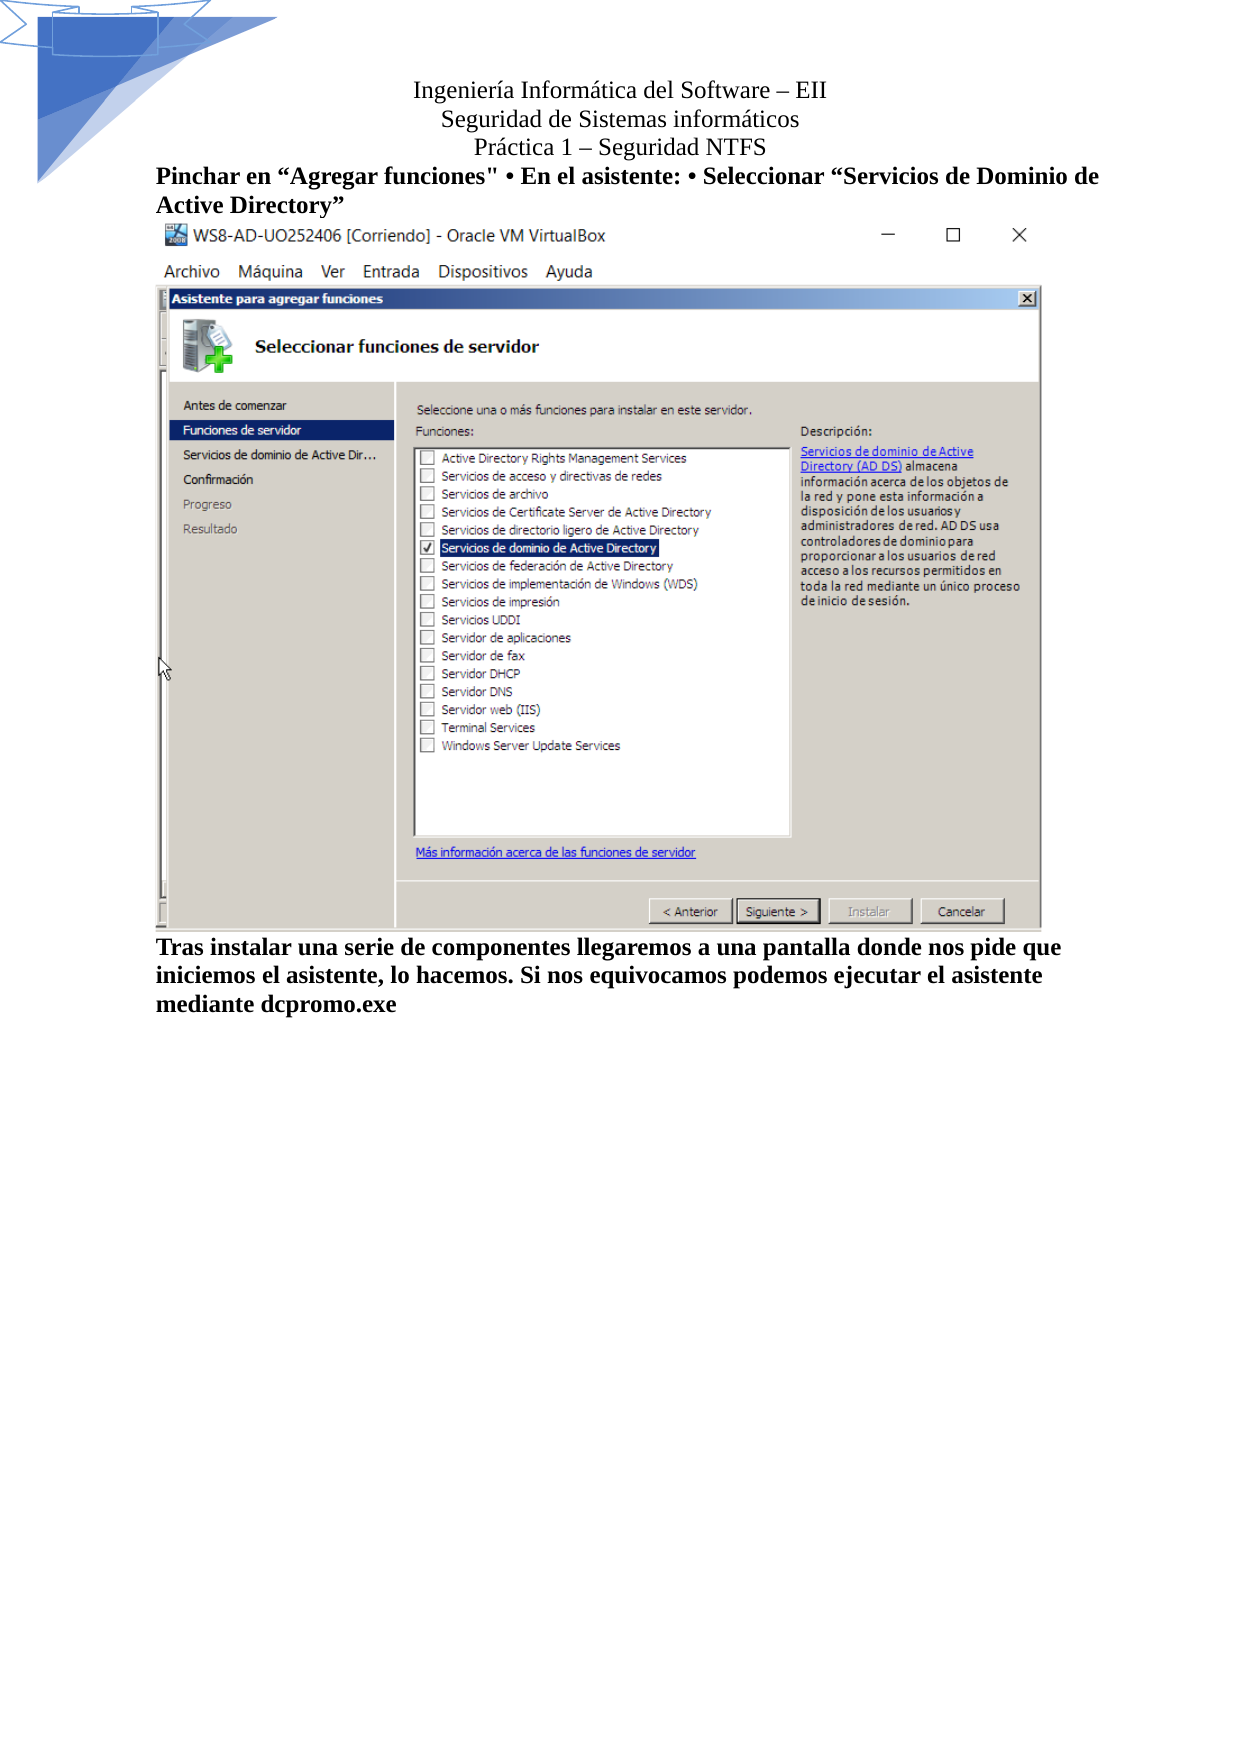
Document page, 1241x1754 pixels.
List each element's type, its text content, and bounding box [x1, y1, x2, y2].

text Pinchar en “Agregar funciones" • En el asistente: • Seleccionar “Servicios de Dominio de Active Directory” [156, 161, 1122, 932]
text Tras instalar una serie de componentes llegaremos a una pantalla donde nos pide que iniciemos el asistente, lo hacemos. Si nos equivocamos podemos ejecutar el asistente mediante dcpromo.exe [156, 932, 1122, 1018]
